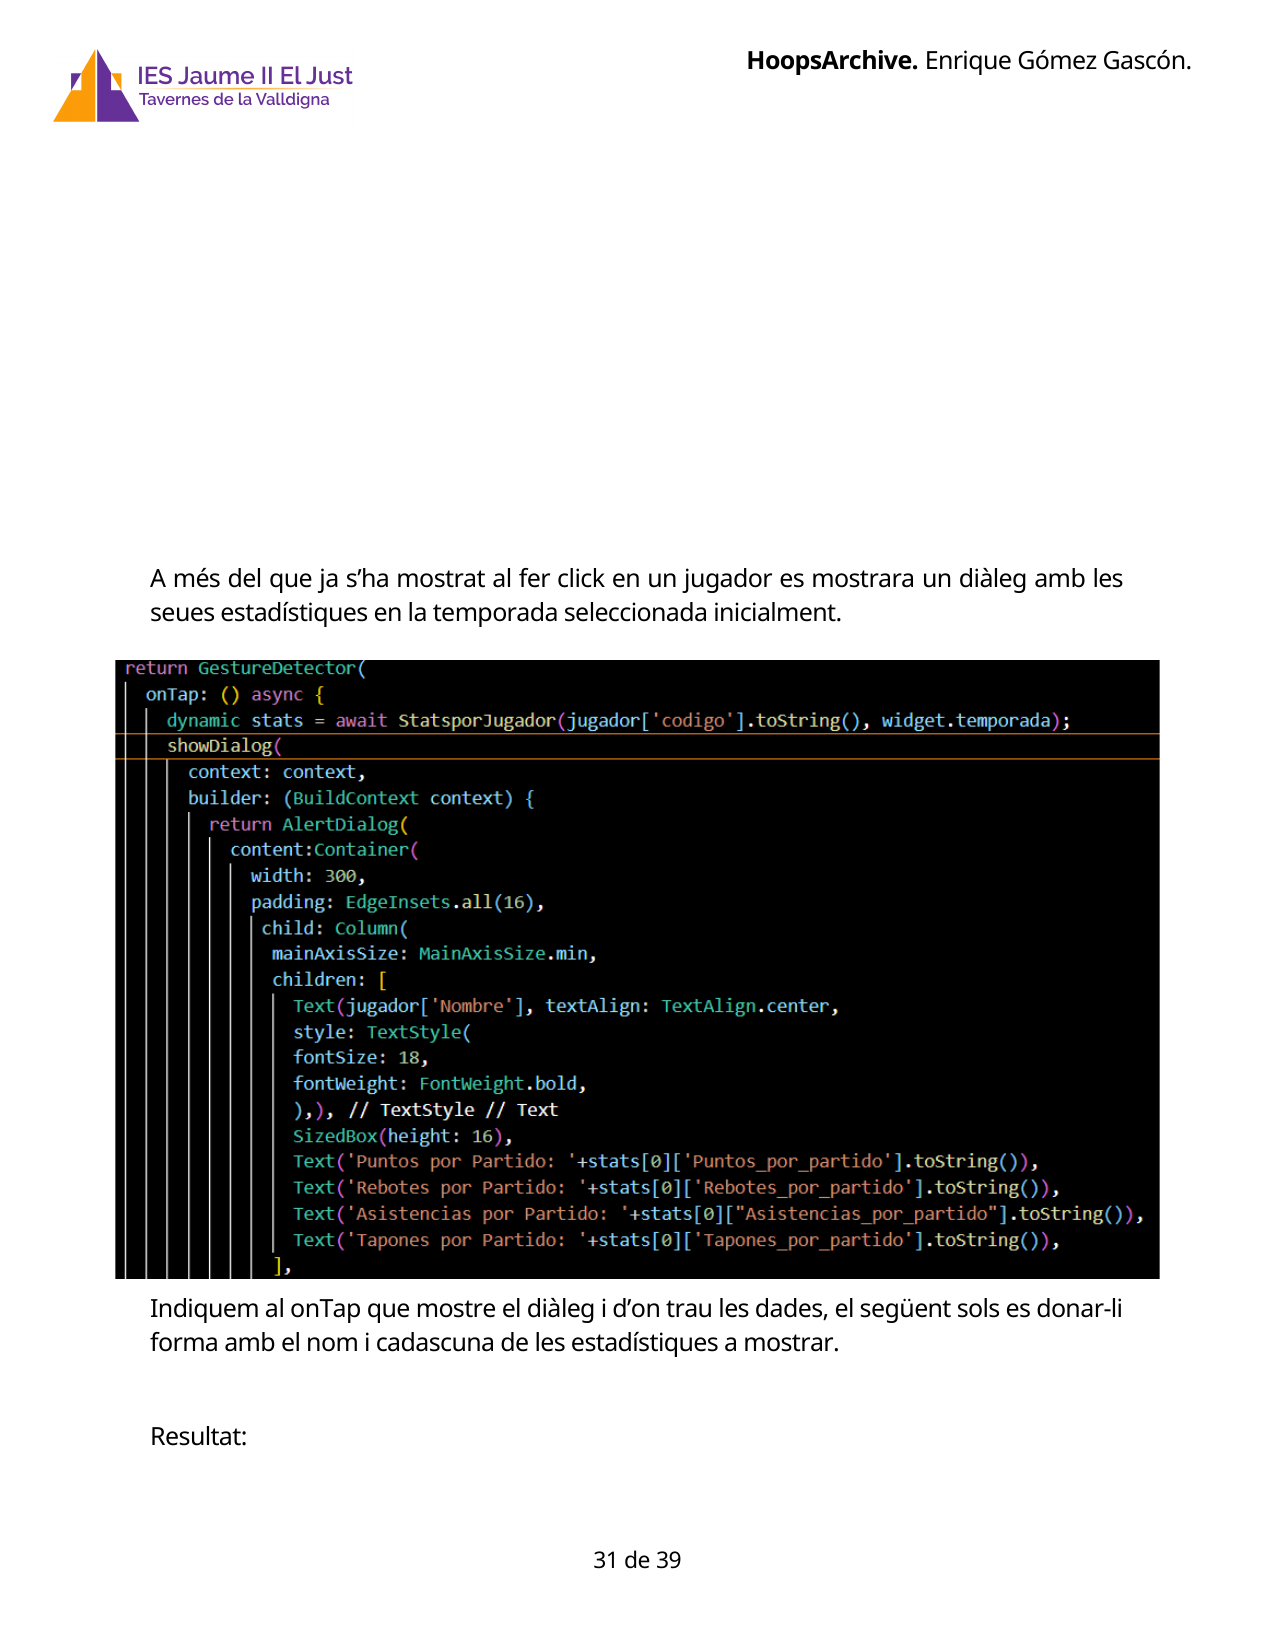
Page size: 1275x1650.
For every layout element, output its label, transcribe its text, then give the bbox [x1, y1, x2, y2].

picture [49, 42, 353, 129]
text Resultat: [150, 1418, 1124, 1452]
text Indiquem al onTap que mostre el diàleg i d’on trau les dades, el següent sols es donar-li forma amb el nom i cadascuna de les estadístiques a mostrar. [150, 1279, 1124, 1359]
text A més del que ja s’ha mostrat al fer click en un jugador es mostrara un diàleg amb les seues estadístiques en la temporada seleccionada inicialment. [150, 561, 1124, 629]
picture [115, 660, 1160, 1279]
text [150, 641, 1124, 660]
